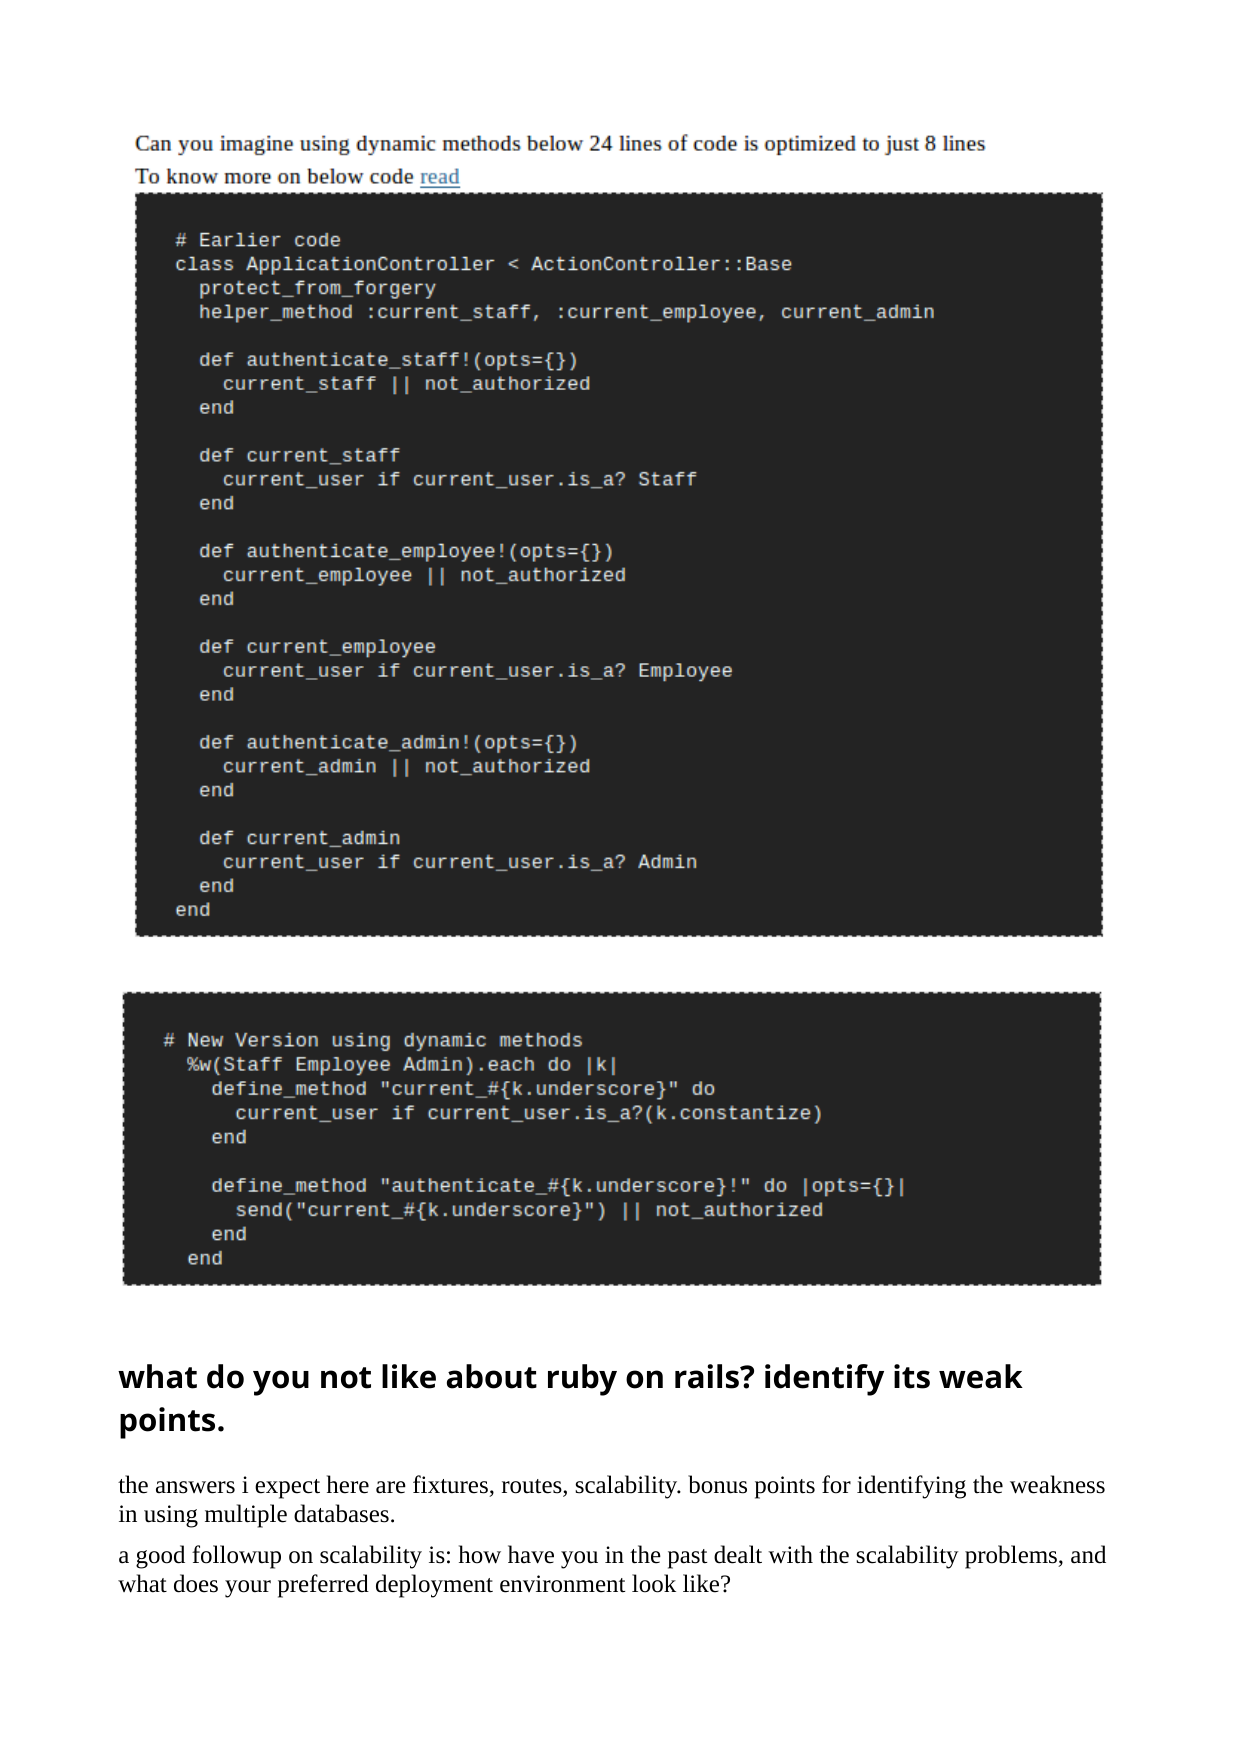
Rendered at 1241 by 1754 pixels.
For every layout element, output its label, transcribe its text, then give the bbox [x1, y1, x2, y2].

text the answers i expect here are fixtures, routes, scalability. bonus points for identifying the weakness in using multiple databases. [118, 1470, 1122, 1528]
subtitle what do you not like about ruby on rails? identify its weak points. [118, 1356, 1122, 1441]
text a good followup on scalability is: how have you in the past dealt with the scalability problems, and what does your preferred deployment environment look like? [118, 1540, 1122, 1598]
picture [125, 118, 1115, 955]
picture [120, 971, 1115, 1292]
